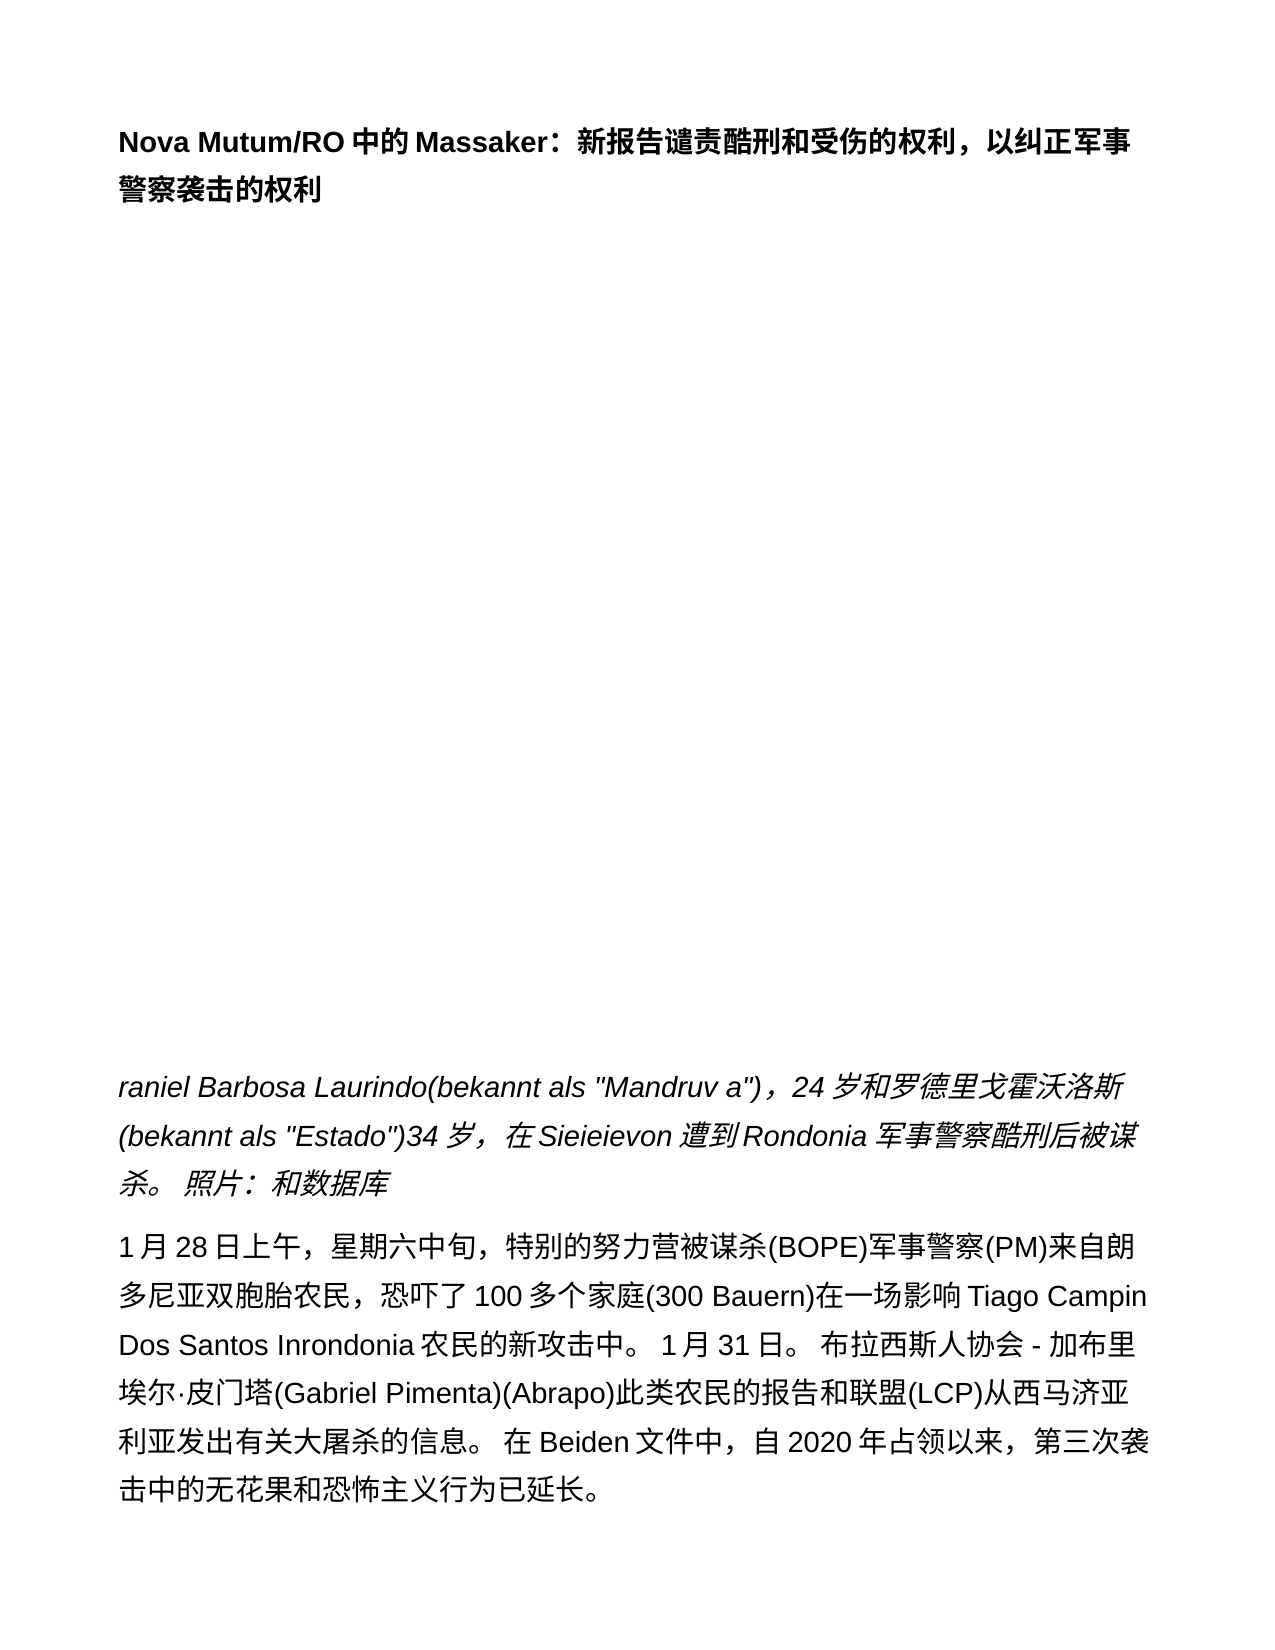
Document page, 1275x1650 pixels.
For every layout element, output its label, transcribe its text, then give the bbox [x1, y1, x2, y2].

text 1月28日上午，星期六中旬，特别的努力营被谋杀(BOPE)军事警察(PM)来自朗多尼亚双胞胎农民，恐吓了100多个家庭(300 Bauern)在一场影响Tiago Campin Dos Santos Inrondonia农民的新攻击中。 1月31日。 布拉西斯人协会 - 加布里埃尔·皮门塔(Gabriel Pimenta)(Abrapo)此类农民的报告和联盟(LCP)从西马济亚利亚发出有关大屠杀的信息。 在Beiden文件中，自2020年占领以来，第三次袭击中的无花果和恐怖主义行为已延长。 [118, 1224, 1157, 1509]
text raniel Barbosa Laurindo(bekannt als "Mandruv a")，24岁和罗德里戈霍沃洛斯(bekannt als "Estado")34岁，在Sieieievon遭到Rondonia军事警察酷刑后被谋杀。 照片：和数据库 [118, 1064, 1157, 1203]
text Nova Mutum/RO中的Massaker：新报告谴责酷刑和受伤的权利，以纠正军事警察袭击的权利 [118, 118, 1157, 209]
